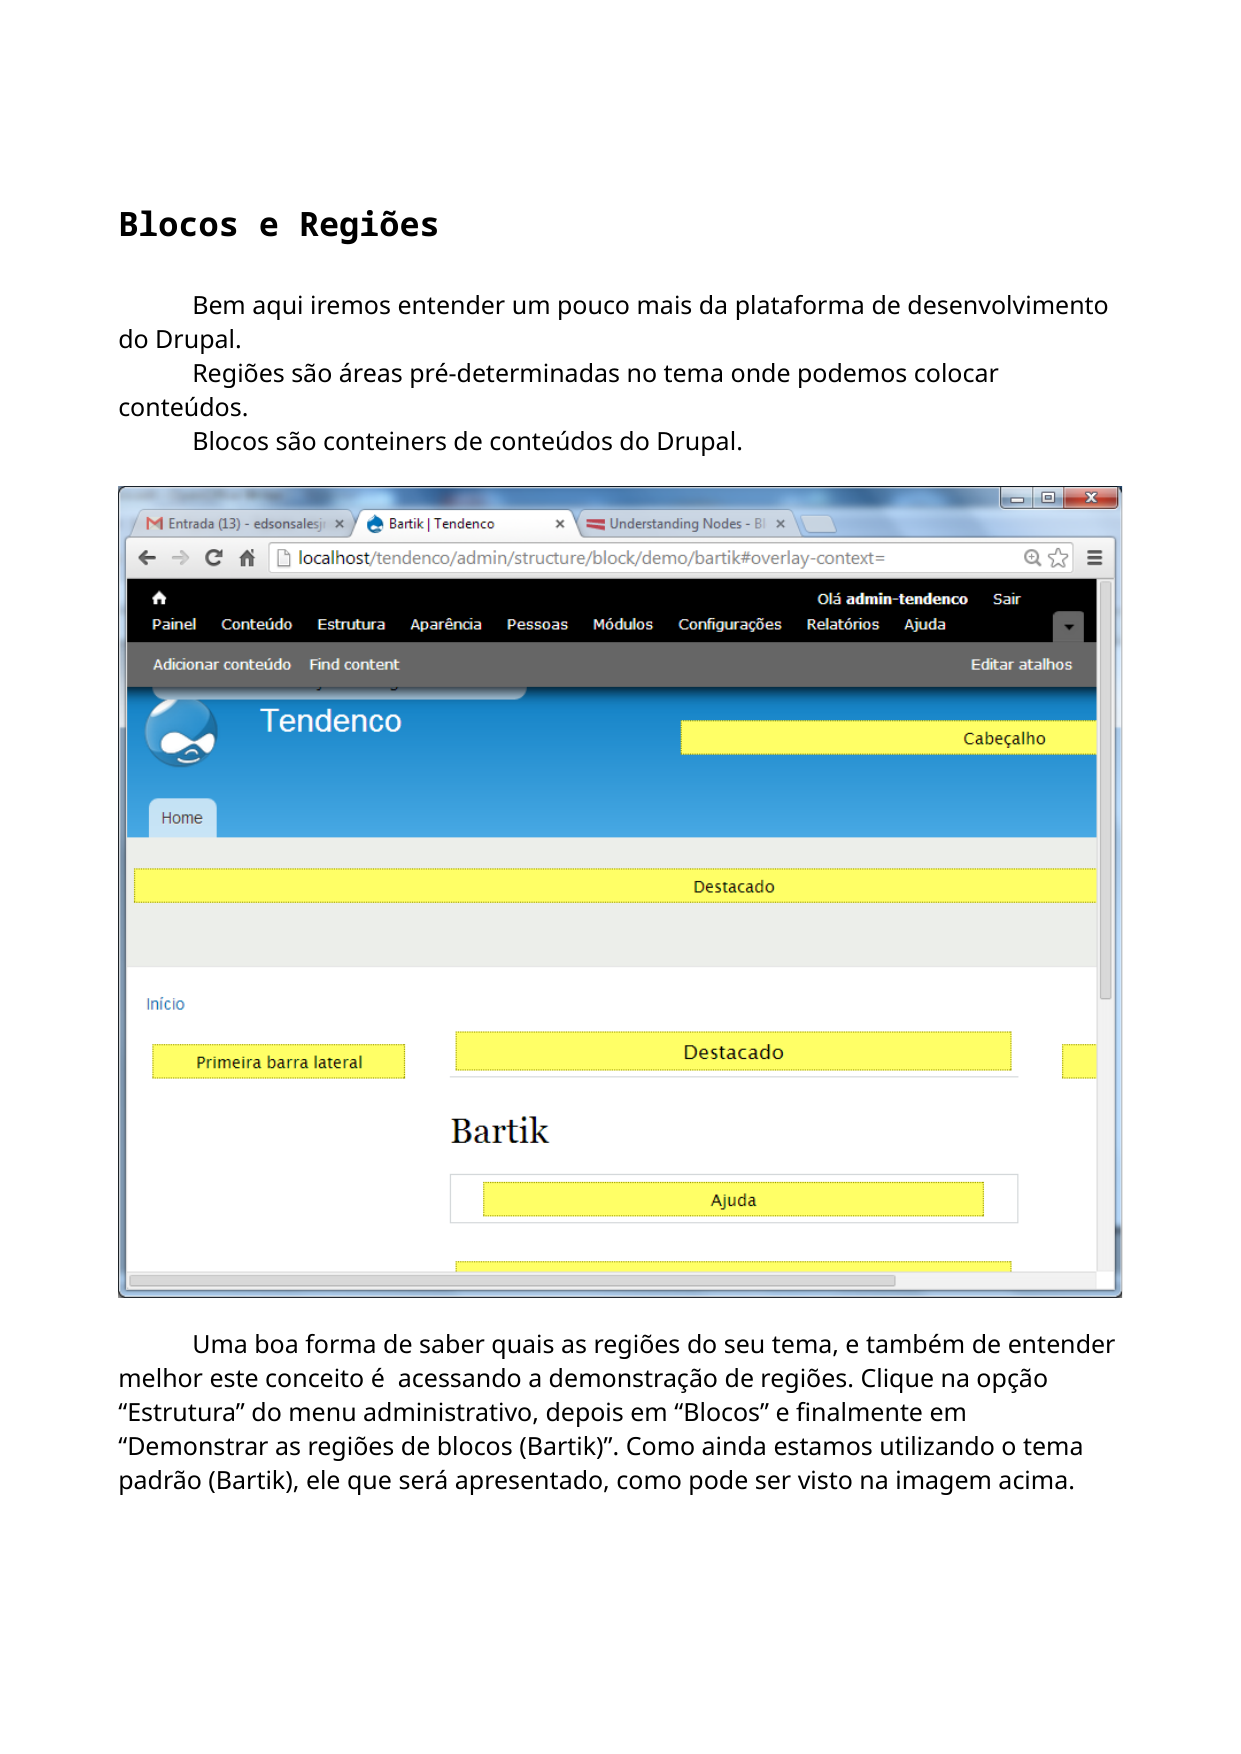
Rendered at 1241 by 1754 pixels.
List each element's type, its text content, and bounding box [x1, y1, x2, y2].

text Regiões são áreas pré-determinadas no tema onde podemos colocar conteúdos. [118, 356, 1122, 424]
text Blocos são conteiners de conteúdos do Drupal. [118, 424, 1122, 458]
text Bem aqui iremos entender um pouco mais da plataforma de desenvolvimento do Drupal. [118, 288, 1122, 356]
subtitle Blocos e Regiões [118, 201, 1122, 246]
text Uma boa forma de saber quais as regiões do seu tema, e também de entender melhor este conceito é acessando a demonstração de regiões. Clique na opção “Estrutura” do menu administrativo, depois em “Blocos” e finalmente em “Demonstrar as regiões de blocos (Bartik)”. Como ainda estamos utilizando o tema padrão (Bartik), ele que será apresentado, como pode ser visto na imagem acima. [118, 1327, 1122, 1497]
picture [118, 486, 1123, 1298]
